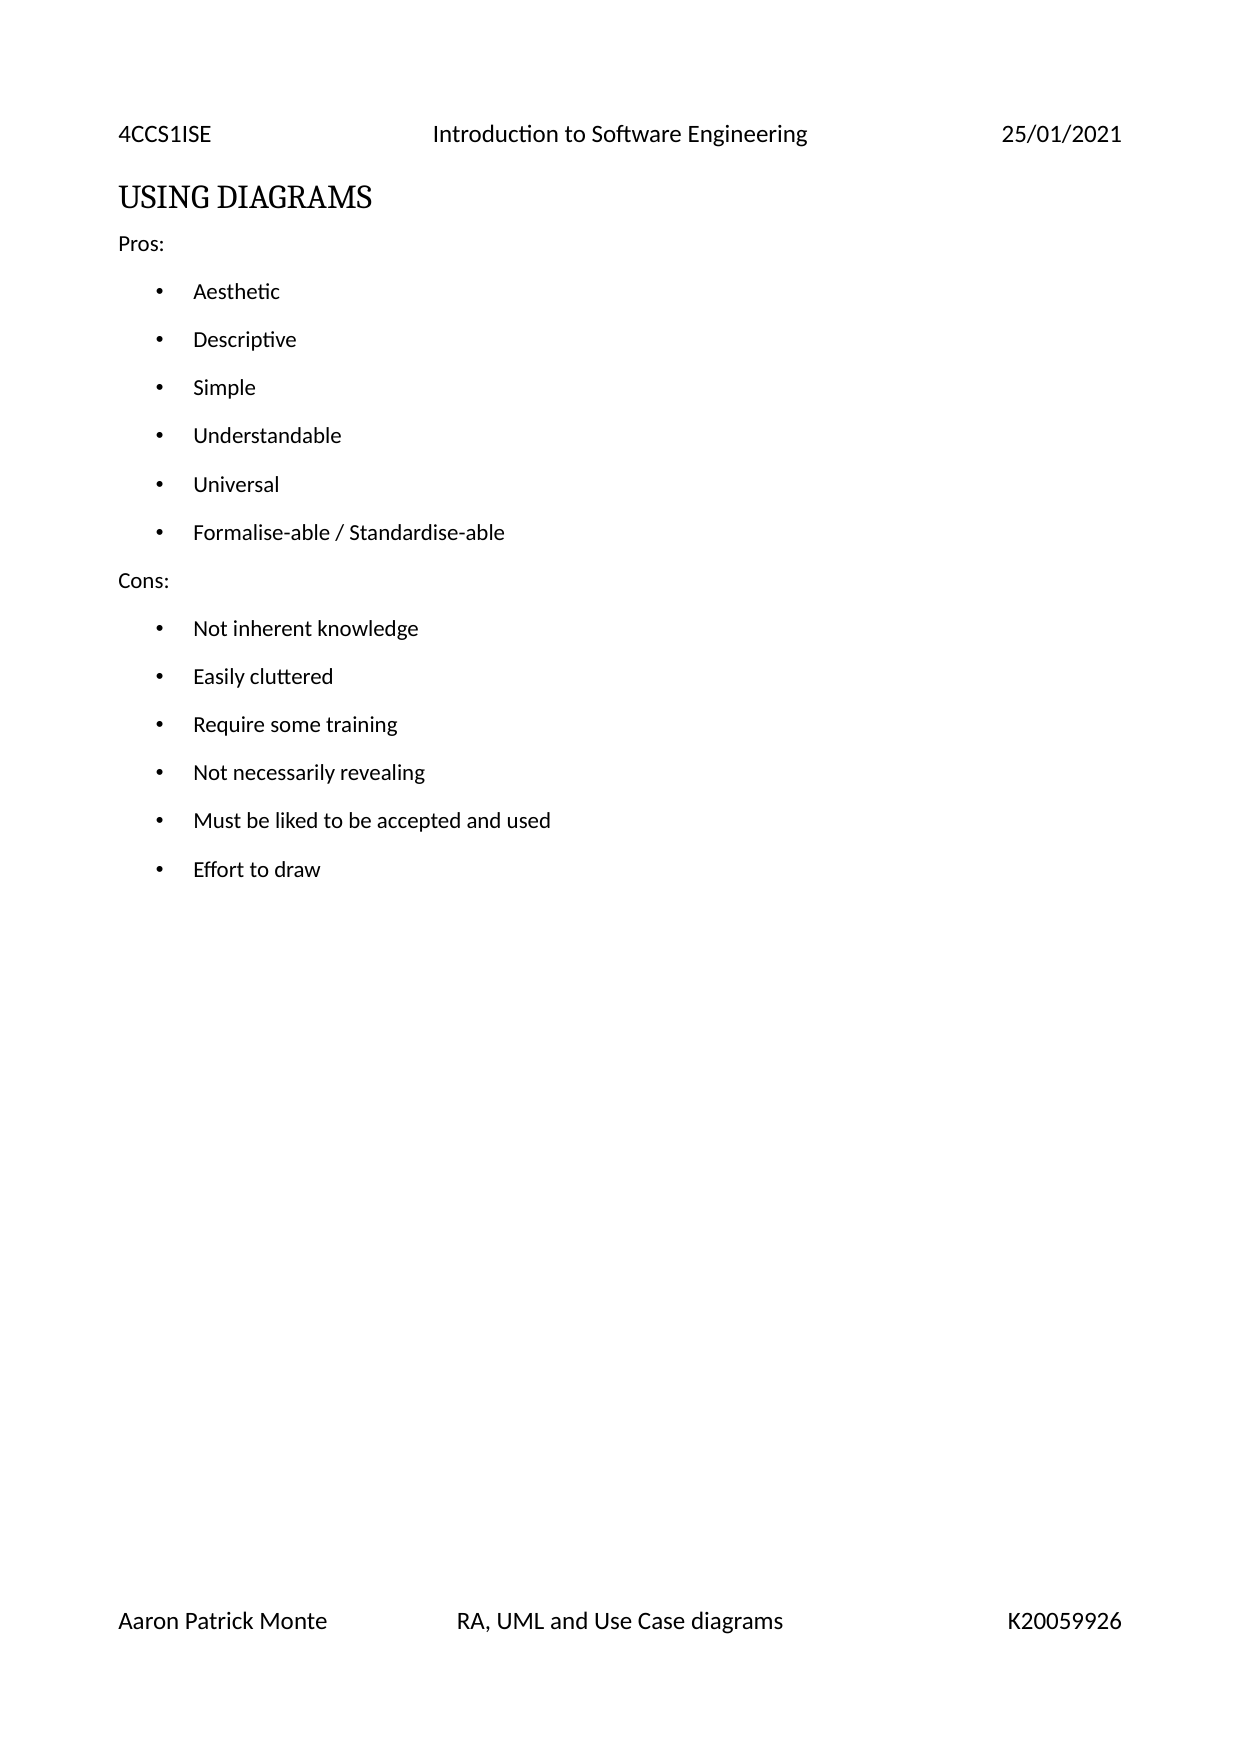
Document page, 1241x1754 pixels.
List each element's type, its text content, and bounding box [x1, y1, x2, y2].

list Understandable [156, 422, 1122, 450]
list Must be liked to be accepted and used [156, 807, 1122, 835]
list Formalise-able / Standardise-able [156, 518, 1122, 546]
list Effort to draw [156, 855, 1122, 883]
list Not necessarily revealing [156, 758, 1122, 787]
list Descriptive [156, 325, 1122, 353]
list Simple [156, 373, 1122, 402]
text Cons: [118, 566, 1122, 594]
text Pros: [118, 229, 1122, 257]
list Universal [156, 470, 1122, 498]
list Not inherent knowledge [156, 614, 1122, 642]
list Aesthetic [156, 277, 1122, 305]
list Easily cluttered [156, 662, 1122, 690]
list Require some training [156, 710, 1122, 738]
subtitle Using diagrams [118, 178, 1122, 217]
